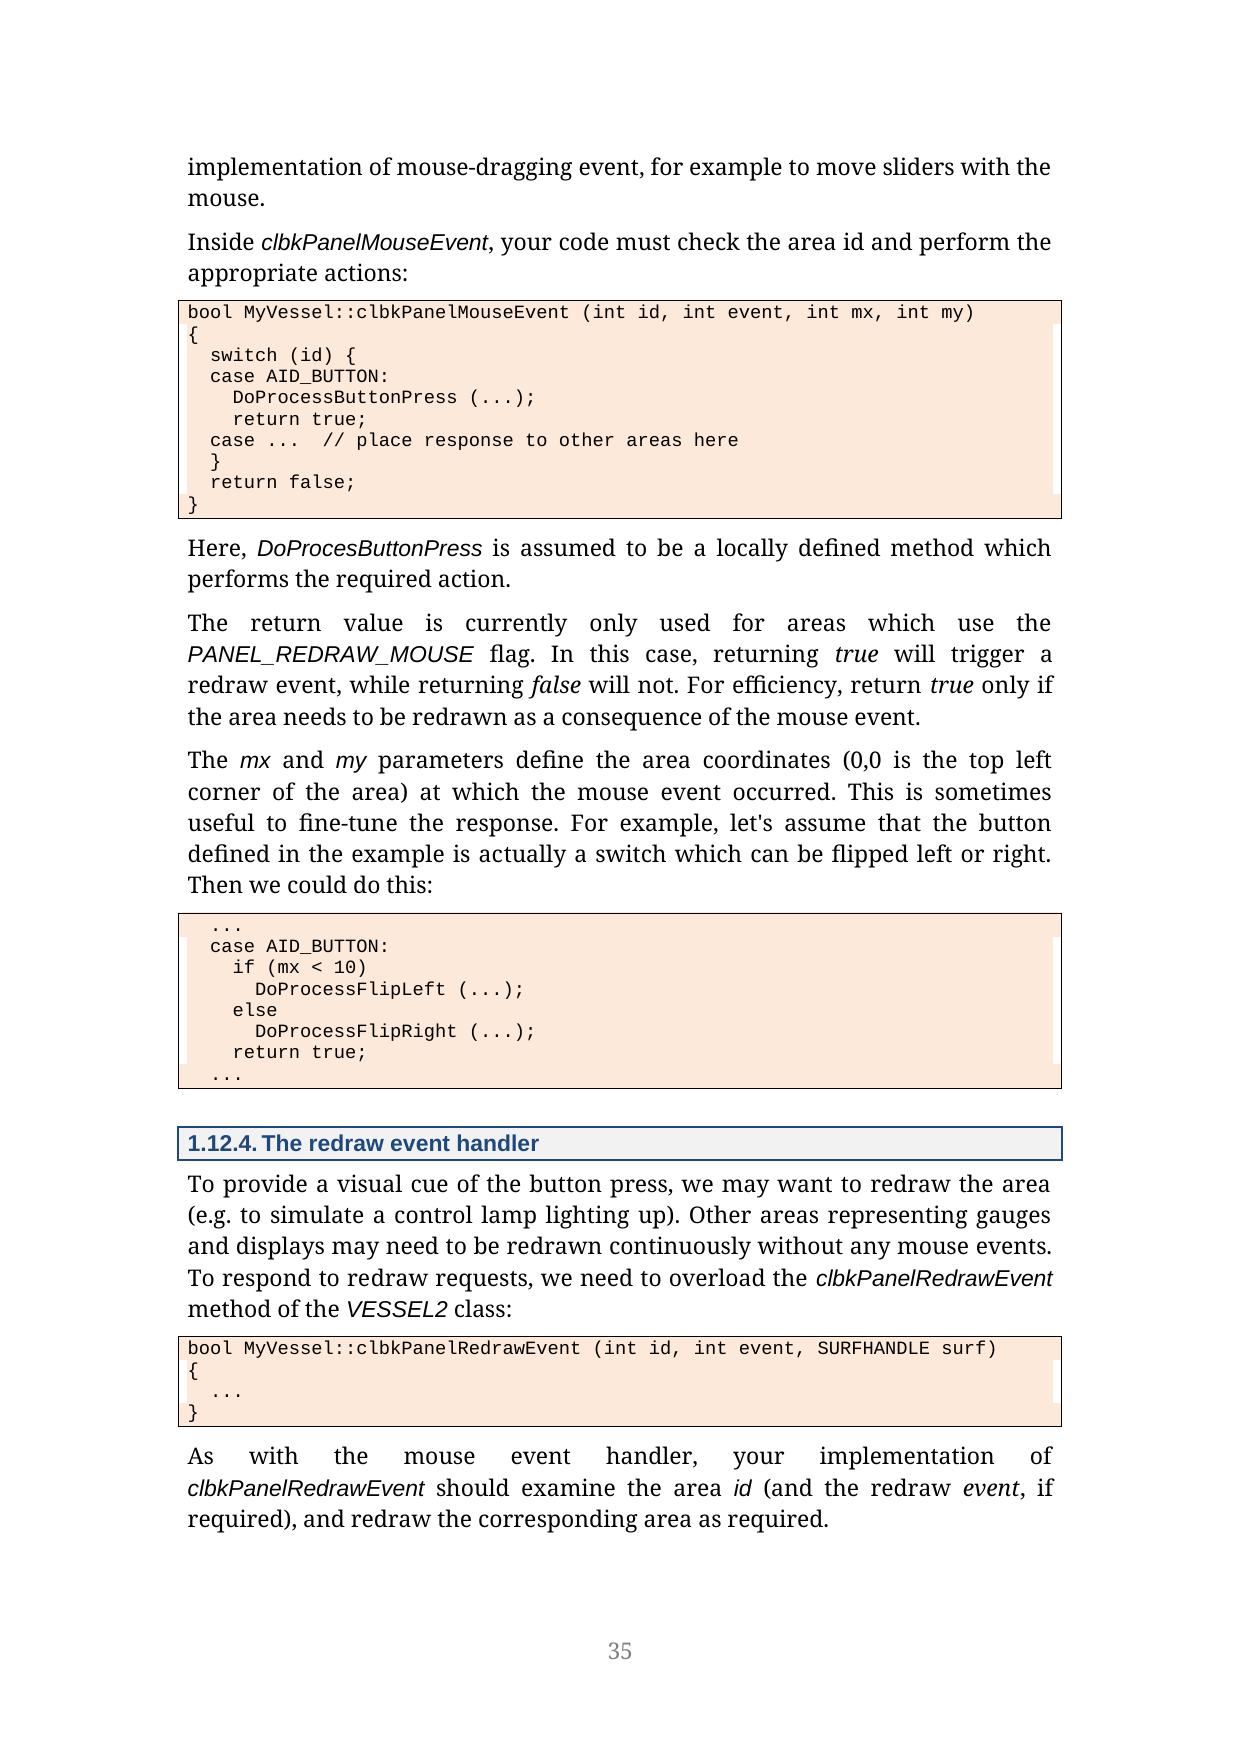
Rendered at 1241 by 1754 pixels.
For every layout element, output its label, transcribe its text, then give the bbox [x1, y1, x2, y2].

text implementation of mouse-dragging event, for example to move sliders with the mouse. [187, 150, 1053, 212]
text return false; [187, 473, 1053, 491]
text return true; [187, 1043, 1053, 1061]
text The return value is currently only used for areas which use the PANEL_REDRAW_MOUSE flag. In this case, returning true will trigger a redraw event, while returning false will not. For efficiency, return true only if the area needs to be redrawn as a consequence of the mouse event. [187, 606, 1053, 731]
text case AID_BUTTON: [187, 937, 1053, 958]
text else [187, 1001, 1053, 1022]
text The mx and my parameters define the area coordinates (0,0 is the top left corner of the area) at which the mouse event occurred. This is sometimes useful to fine-tune the response. For example, let's assume that the button defined in the example is ac­tually a switch which can be flipped left or right. Then we could do this: [187, 744, 1053, 900]
text ... [179, 914, 1061, 937]
text Inside clbkPanelMouseEvent, your code must check the area id and perform the ap­propriate actions: [187, 225, 1053, 287]
text { [187, 1360, 1053, 1382]
text return true; [187, 409, 1053, 431]
text bool MyVessel::clbkPanelMouseEvent (int id, int event, int mx, int my) [179, 301, 1061, 324]
text switch (id) { [187, 346, 1053, 367]
text } [187, 452, 1053, 473]
text } [179, 1400, 1061, 1426]
text DoProcessFlipRight (...); [187, 1022, 1053, 1043]
text case ... // place response to other areas here [187, 431, 1053, 452]
subtitle The redraw event handler [179, 1128, 1061, 1159]
text As with the mouse event handler, your implementation of clbkPanelRedrawEvent should ex­amine the area id (and the redraw event, if required), and redraw the corre­sponding area as required. [187, 1440, 1053, 1533]
text DoProcessFlipLeft (...); [187, 979, 1053, 1001]
text case AID_BUTTON: [187, 367, 1053, 388]
text Here, DoProcesButtonPress is assumed to be a locally defined method which per­forms the required action. [187, 531, 1053, 594]
text { [187, 324, 1053, 346]
text To provide a visual cue of the button press, we may want to redraw the area (e.g. to simulate a control lamp lighting up). Other areas representing gauges and displays may need to be re­drawn continuously without any mouse events. To respond to re­draw requests, we need to overload the clbkPanelRedrawEvent method of the VES­SEL2 class: [187, 1167, 1053, 1323]
text } [179, 491, 1061, 518]
text ... [187, 1382, 1053, 1400]
text bool MyVessel::clbkPanelRedrawEvent (int id, int event, SURFHANDLE surf) [179, 1337, 1061, 1360]
text if (mx < 10) [187, 958, 1053, 979]
text DoProcessButtonPress (...); [187, 388, 1053, 409]
text ... [179, 1061, 1061, 1088]
